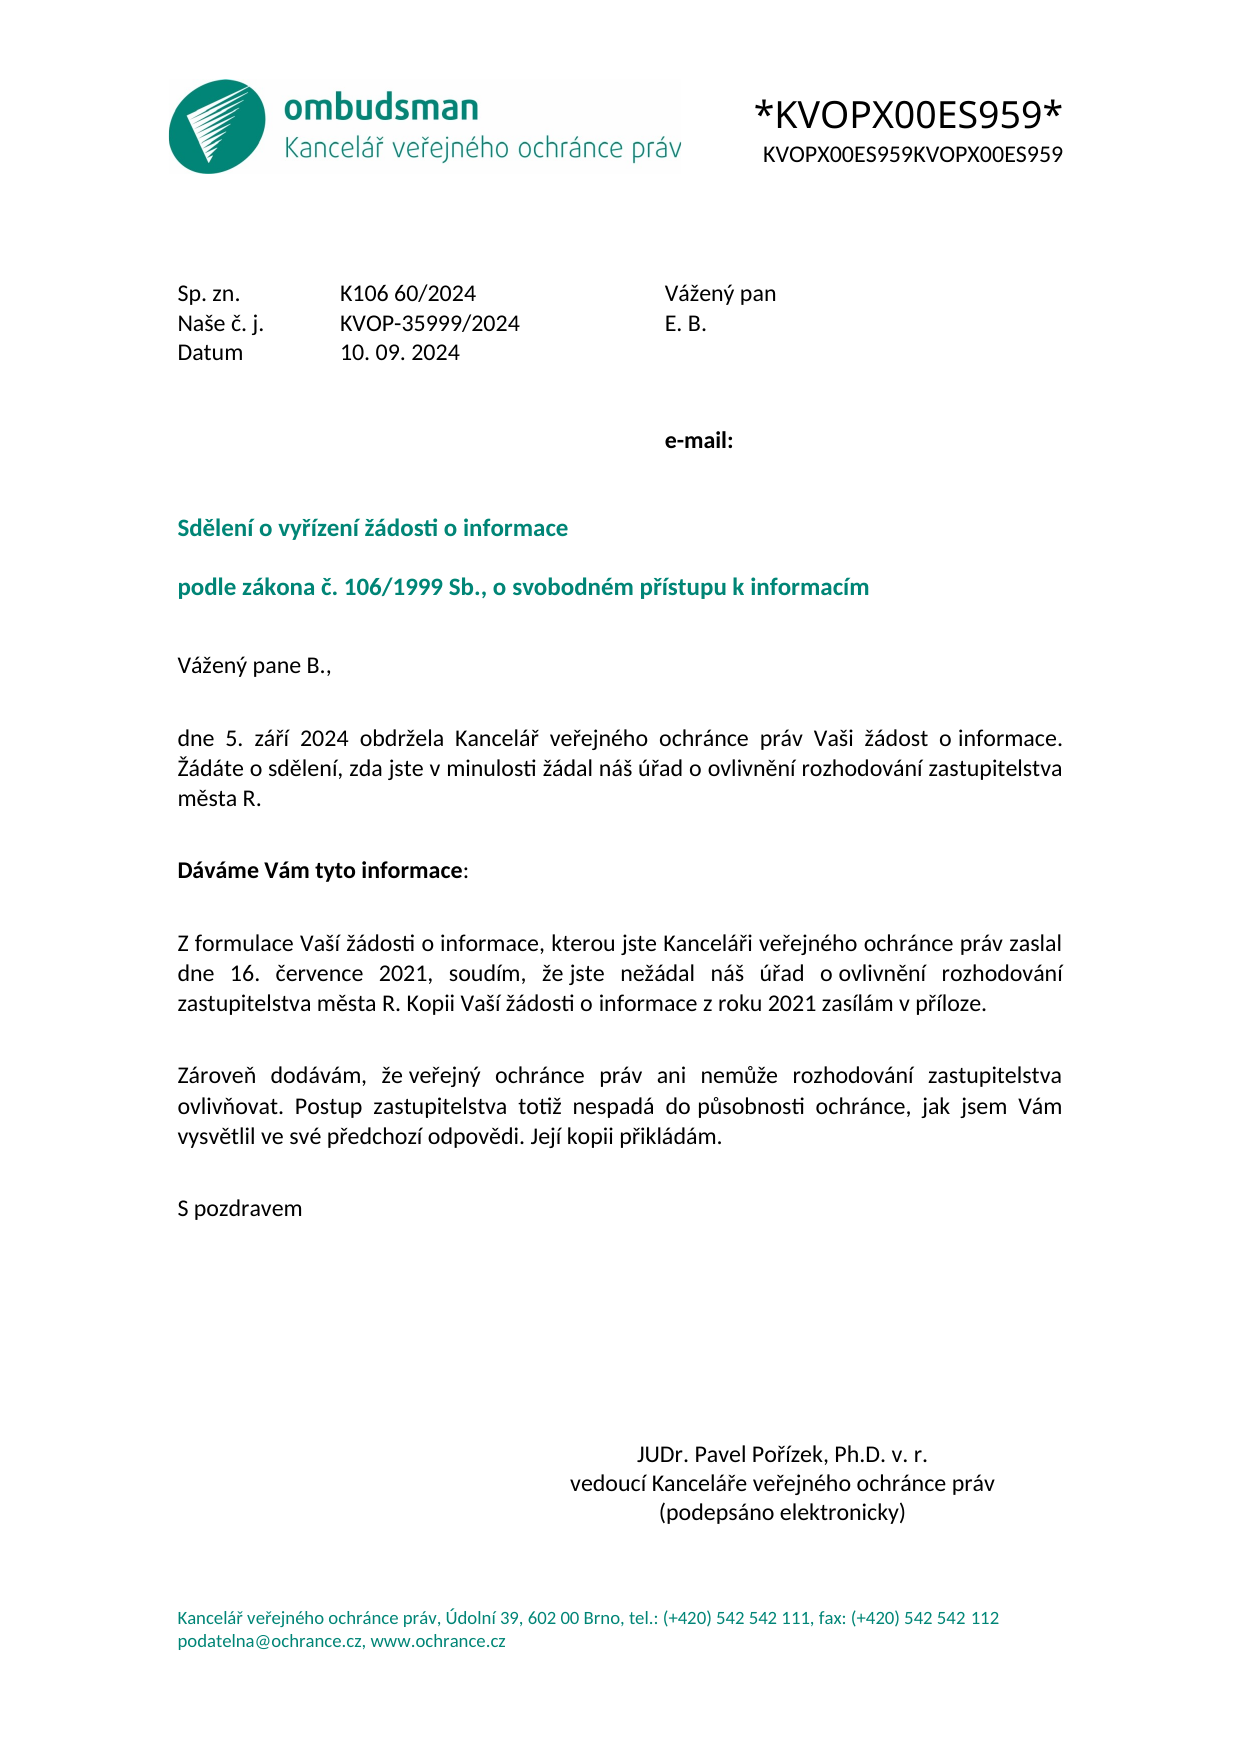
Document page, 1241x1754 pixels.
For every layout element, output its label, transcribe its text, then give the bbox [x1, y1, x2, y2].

text S pozdravem [177, 1193, 1063, 1223]
text Z formulace Vaší žádosti o informace, kterou jste Kanceláři veřejného ochránce práv zaslal dne 16. července 2021, soudím, že jste nežádal náš úřad o ovlivnění rozhodování zastupitelstva města R. Kopii Vaší žádosti o informace z roku 2021 zasílám v příloze. [177, 928, 1063, 1018]
text JUDr. Pavel Pořízek, Ph.D. v. r. [502, 1439, 1063, 1468]
text dne 5. září 2024 obdržela Kancelář veřejného ochránce práv Vaši žádost o informace. Žádáte o sdělení, zda jste v minulosti žádal náš úřad o ovlivnění rozhodování zastupitelstva města R. [177, 723, 1063, 813]
subtitle podle zákona č. 106/1999 Sb., o svobodném přístupu k informacím [177, 571, 1063, 602]
table_header Vážený pan E. B. e-mail: [665, 220, 1085, 513]
text vedoucí Kanceláře veřejného ochránce práv [502, 1468, 1063, 1497]
table_header Sp. zn. Naše č. j. Datum [177, 220, 340, 513]
table_header K106 60/2024 KVOP-35999/2024 10. 09. 2024 [340, 220, 664, 513]
subtitle Sdělení o vyřízení žádosti o informace [177, 513, 1063, 543]
text (podepsáno elektronicky) [502, 1497, 1063, 1527]
text Zároveň dodávám, že veřejný ochránce práv ani nemůže rozhodování zastupitelstva ovlivňovat. Postup zastupitelstva totiž nespadá do působnosti ochránce, jak jsem Vám vysvětlil ve své předchozí odpovědi. Její kopii přikládám. [177, 1061, 1063, 1151]
text Dáváme Vám tyto informace: [177, 856, 1063, 885]
text Vážený pane B., [177, 651, 1063, 680]
